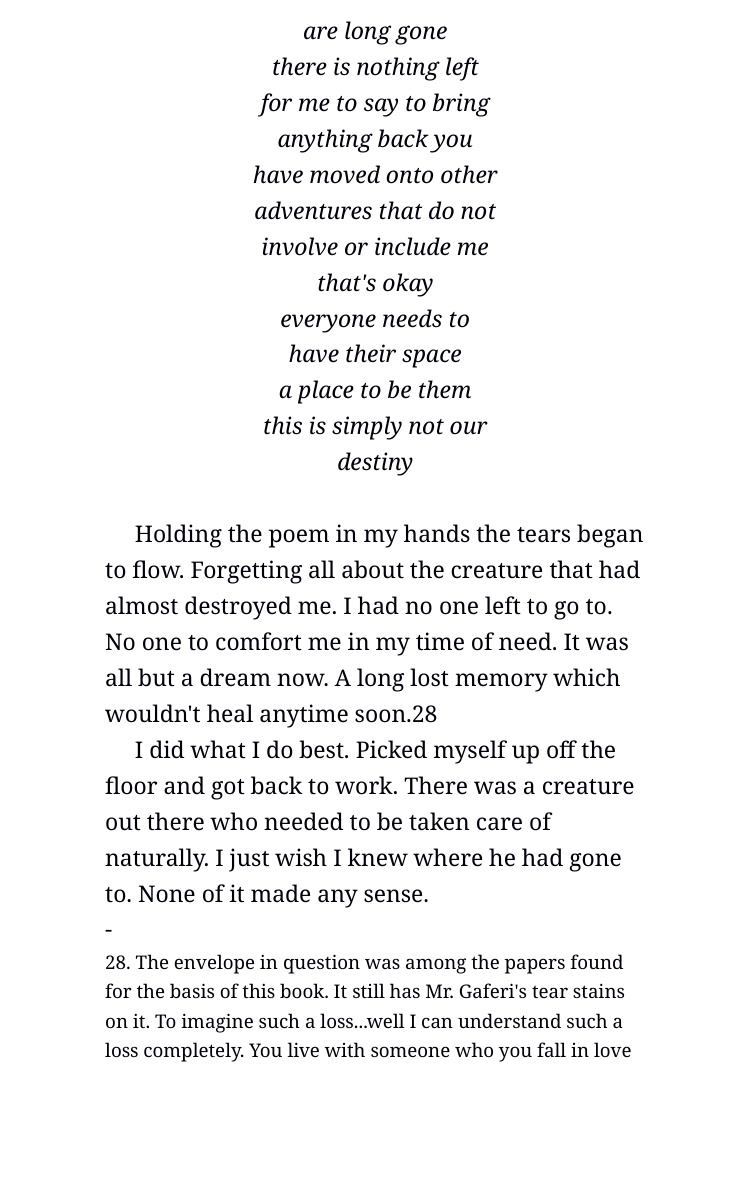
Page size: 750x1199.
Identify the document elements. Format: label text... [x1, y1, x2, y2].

text Holding the poem in my hands the tears began to flow. Forgetting all about the creature that had almost destroyed me. I had no one left to go to. No one to comfort me in my time of need. It was all but a dream now. A long lost memory which wouldn't heal anytime soon.28 [105, 518, 645, 729]
text a place to be them [105, 374, 645, 406]
text destiny [105, 446, 645, 477]
text 28. The envelope in question was among the papers found for the basis of this book. It still has Mr. Gaferi's tear stains on it. To imagine such a loss...well I can understand such a loss completely. You live with someone who you fall in love [105, 949, 645, 1063]
text everyone needs to [105, 302, 645, 334]
text adventures that do not [105, 195, 645, 226]
text are long gone [105, 15, 645, 46]
text there is nothing left [105, 51, 645, 82]
text I did what I do best. Picked myself up off the floor and got back to work. There was a creature out there who needed to be taken care of naturally. I just wish I knew where he had gone to. None of it made any sense. [105, 734, 645, 909]
text have moved onto other [105, 159, 645, 190]
text for me to say to bring [105, 87, 645, 118]
text have their space [105, 338, 645, 370]
text - [105, 913, 645, 945]
text this is simply not our [105, 410, 645, 442]
text involve or include me [105, 231, 645, 262]
text anything back you [105, 123, 645, 154]
text that's okay [105, 267, 645, 298]
